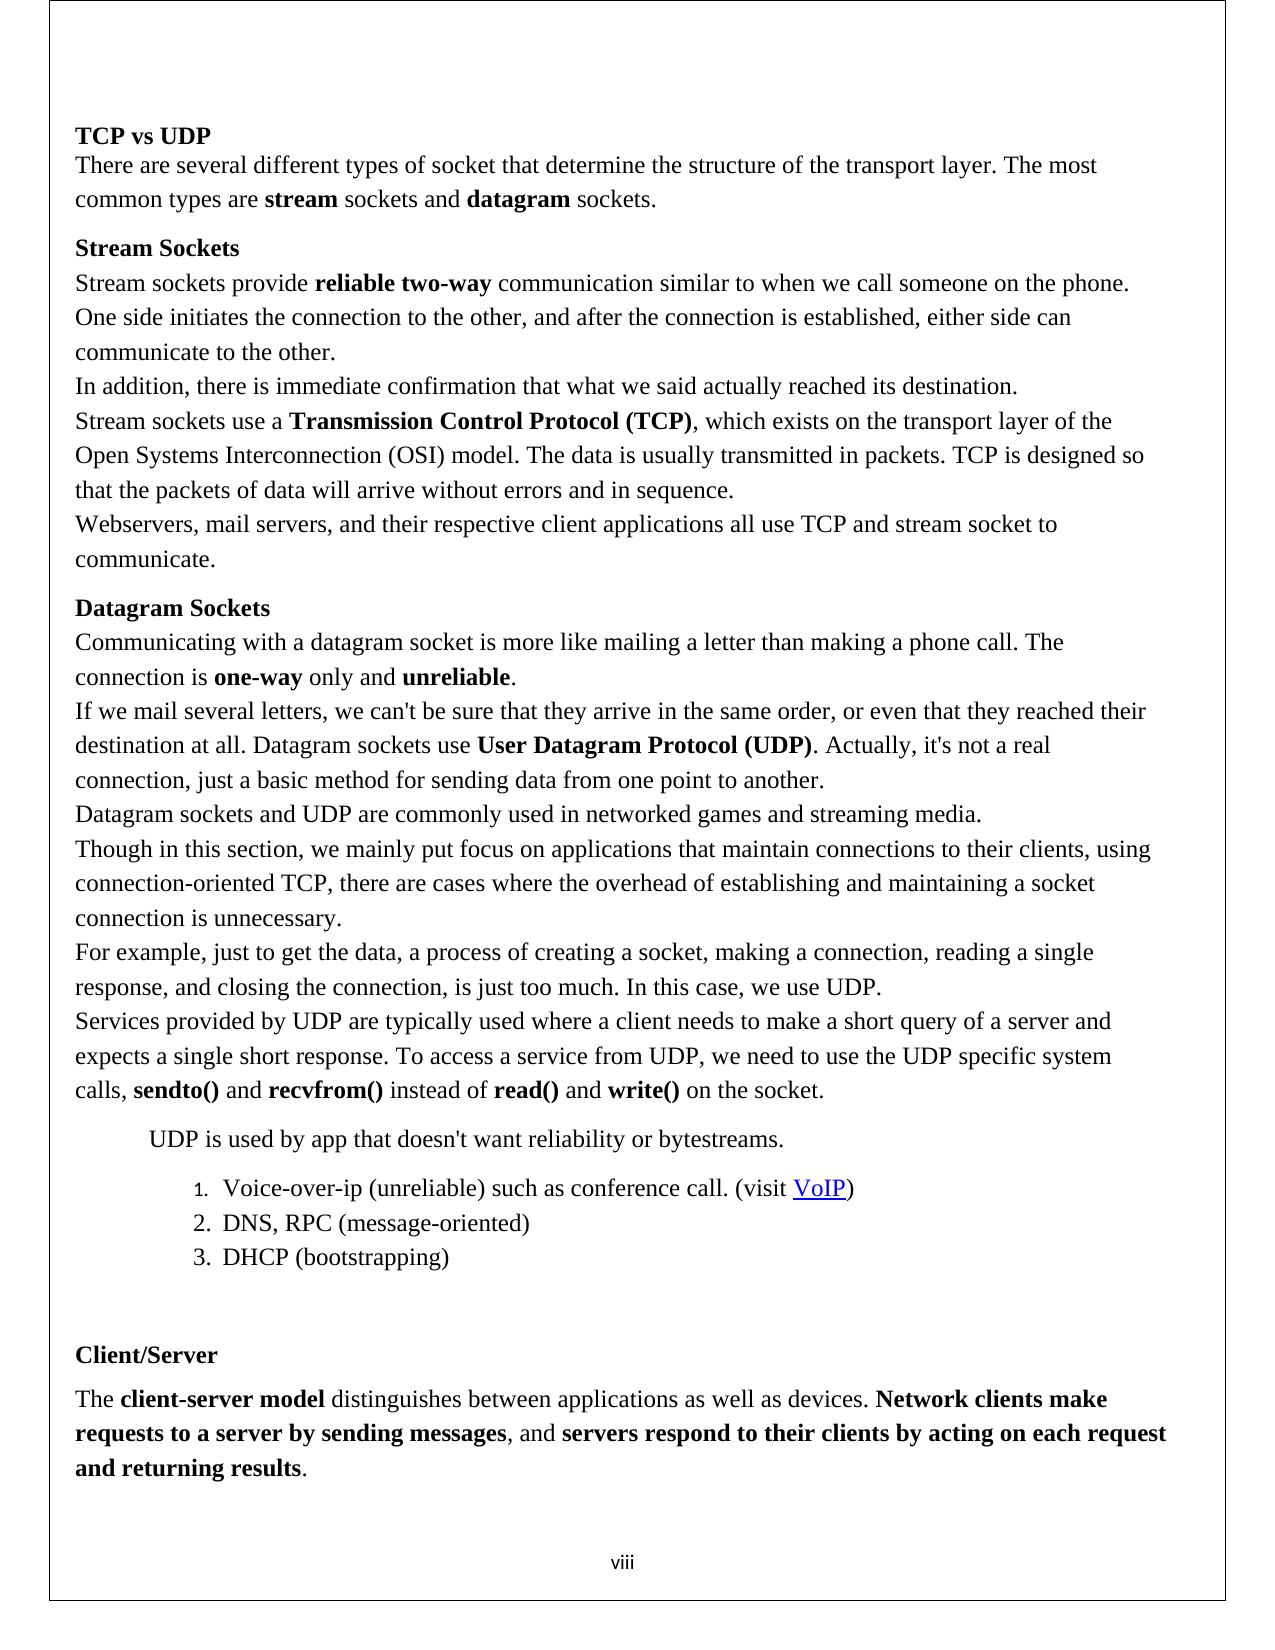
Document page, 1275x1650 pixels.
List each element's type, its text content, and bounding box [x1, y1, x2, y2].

text Stream Sockets Stream sockets provide reliable two-way communication similar to when we call someone on the phone. One side initiates the connection to the other, and after the connection is established, either side can communicate to the other. In addition, there is immediate confirmation that what we said actually reached its destination. Stream sockets use a Transmission Control Protocol (TCP), which exists on the transport layer of the Open Systems Interconnection (OSI) model. The data is usually transmitted in packets. TCP is designed so that the packets of data will arrive without errors and in sequence. Webservers, mail servers, and their respective client applications all use TCP and stream socket to communicate. [75, 233, 1170, 572]
list Voice-over-ip (unreliable) such as conference call. (visit VoIP) [193, 1173, 1170, 1202]
text The client-server model distinguishes between applications as well as devices. Network clients make requests to a server by sending messages, and servers respond to their clients by acting on each request and returning results. [75, 1384, 1170, 1481]
text There are several different types of socket that determine the structure of the transport layer. The most common types are stream sockets and datagram sockets. [75, 150, 1170, 213]
text TCP vs UDP [75, 121, 1170, 150]
text Client/Server [75, 1341, 1170, 1369]
list UDP is used by app that doesn't want reliability or bytestreams. [119, 1124, 1170, 1153]
list DNS, RPC (message-oriented) [193, 1208, 1170, 1237]
text Datagram Sockets Communicating with a datagram socket is more like mailing a letter than making a phone call. The connection is one-way only and unreliable. If we mail several letters, we can't be sure that they arrive in the same order, or even that they reached their destination at all. Datagram sockets use User Datagram Protocol (UDP). Actually, it's not a real connection, just a basic method for sending data from one point to another. Datagram sockets and UDP are commonly used in networked games and streaming media. Though in this section, we mainly put focus on applications that maintain connections to their clients, using connection-oriented TCP, there are cases where the overhead of establishing and maintaining a socket connection is unnecessary. For example, just to get the data, a process of creating a socket, making a connection, reading a single response, and closing the connection, is just too much. In this case, we use UDP. Services provided by UDP are typically used where a client needs to make a short query of a server and expects a single short response. To access a service from UDP, we need to use the UDP specific system calls, sendto() and recvfrom() instead of read() and write() on the socket. [75, 593, 1170, 1104]
list DHCP (bootstrapping) [193, 1242, 1170, 1271]
